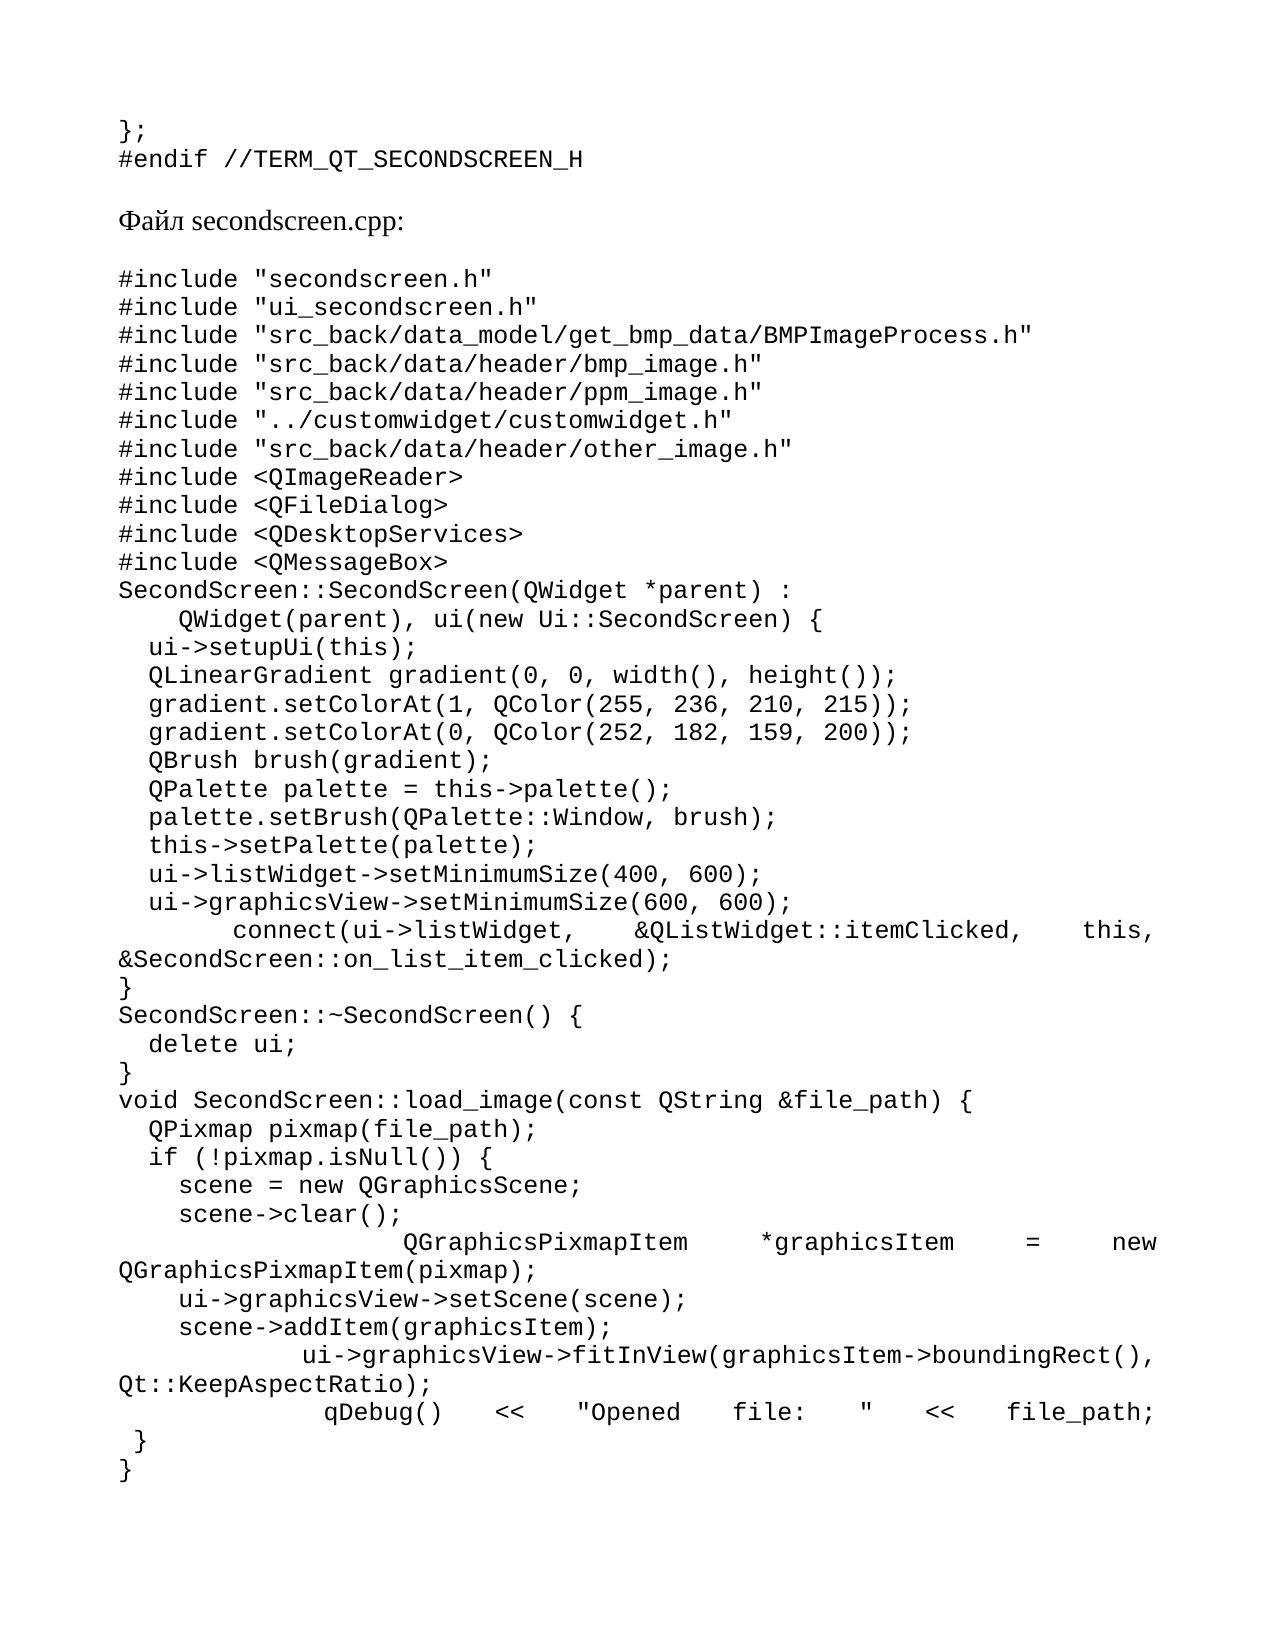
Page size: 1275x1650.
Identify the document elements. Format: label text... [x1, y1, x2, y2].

text gradient.setColorAt(0, QColor(252, 182, 159, 200)); [118, 719, 1157, 748]
text #include "src_back/data_model/get_bmp_data/BMPImageProcess.h" [118, 323, 1157, 351]
text ui->graphicsView->setMinimumSize(600, 600); [118, 889, 1157, 918]
text #include "secondscreen.h" [118, 266, 1157, 294]
text Файл secondscreen.cpp: [118, 203, 1157, 238]
text this->setPalette(palette); [118, 833, 1157, 861]
text gradient.setColorAt(1, QColor(255, 236, 210, 215)); [118, 691, 1157, 719]
text } [118, 1059, 1157, 1088]
text delete ui; [118, 1031, 1157, 1059]
text QPixmap pixmap(file_path); [118, 1116, 1157, 1144]
text scene = new QGraphicsScene; [118, 1173, 1157, 1201]
text #include "src_back/data/header/ppm_image.h" [118, 379, 1157, 408]
text #include <QFileDialog> [118, 493, 1157, 521]
text SecondScreen::~SecondScreen() { [118, 1003, 1157, 1031]
text QLinearGradient gradient(0, 0, width(), height()); [118, 663, 1157, 691]
text connect(ui->listWidget, &QListWidget::itemClicked, this, &SecondScreen::on_list_item_clicked); [118, 918, 1157, 974]
text void SecondScreen::load_image(const QString &file_path) { [118, 1088, 1157, 1116]
text QBrush brush(gradient); [118, 748, 1157, 776]
text palette.setBrush(QPalette::Window, brush); [118, 804, 1157, 833]
text ui->setupUi(this); [118, 634, 1157, 663]
text #include "src_back/data/header/bmp_image.h" [118, 351, 1157, 379]
text if (!pixmap.isNull()) { [118, 1144, 1157, 1173]
text SecondScreen::SecondScreen(QWidget *parent) : [118, 578, 1157, 606]
text QWidget(parent), ui(new Ui::SecondScreen) { [118, 606, 1157, 634]
text #include "../customwidget/customwidget.h" [118, 408, 1157, 436]
text #include "ui_secondscreen.h" [118, 294, 1157, 323]
text ui->listWidget->setMinimumSize(400, 600); [118, 861, 1157, 889]
text #include <QDesktopServices> [118, 521, 1157, 549]
text QGraphicsPixmapItem *graphicsItem = new QGraphicsPixmapItem(pixmap); [118, 1229, 1157, 1286]
text }; [118, 118, 1157, 146]
text scene->addItem(graphicsItem); [118, 1314, 1157, 1343]
text #include "src_back/data/header/other_image.h" [118, 436, 1157, 464]
text #include <QImageReader> [118, 464, 1157, 493]
text #endif //TERM_QT_SECONDSCREEN_H [118, 146, 1157, 175]
text } [118, 974, 1157, 1003]
text QPalette palette = this->palette(); [118, 776, 1157, 804]
text #include <QMessageBox> [118, 549, 1157, 578]
text ui->graphicsView->fitInView(graphicsItem->boundingRect(), Qt::KeepAspectRatio); [118, 1343, 1157, 1399]
text } [118, 1456, 1157, 1484]
text ui->graphicsView->setScene(scene); [118, 1286, 1157, 1314]
text qDebug() << "Opened file: " << file_path; } [118, 1399, 1157, 1456]
text scene->clear(); [118, 1201, 1157, 1229]
